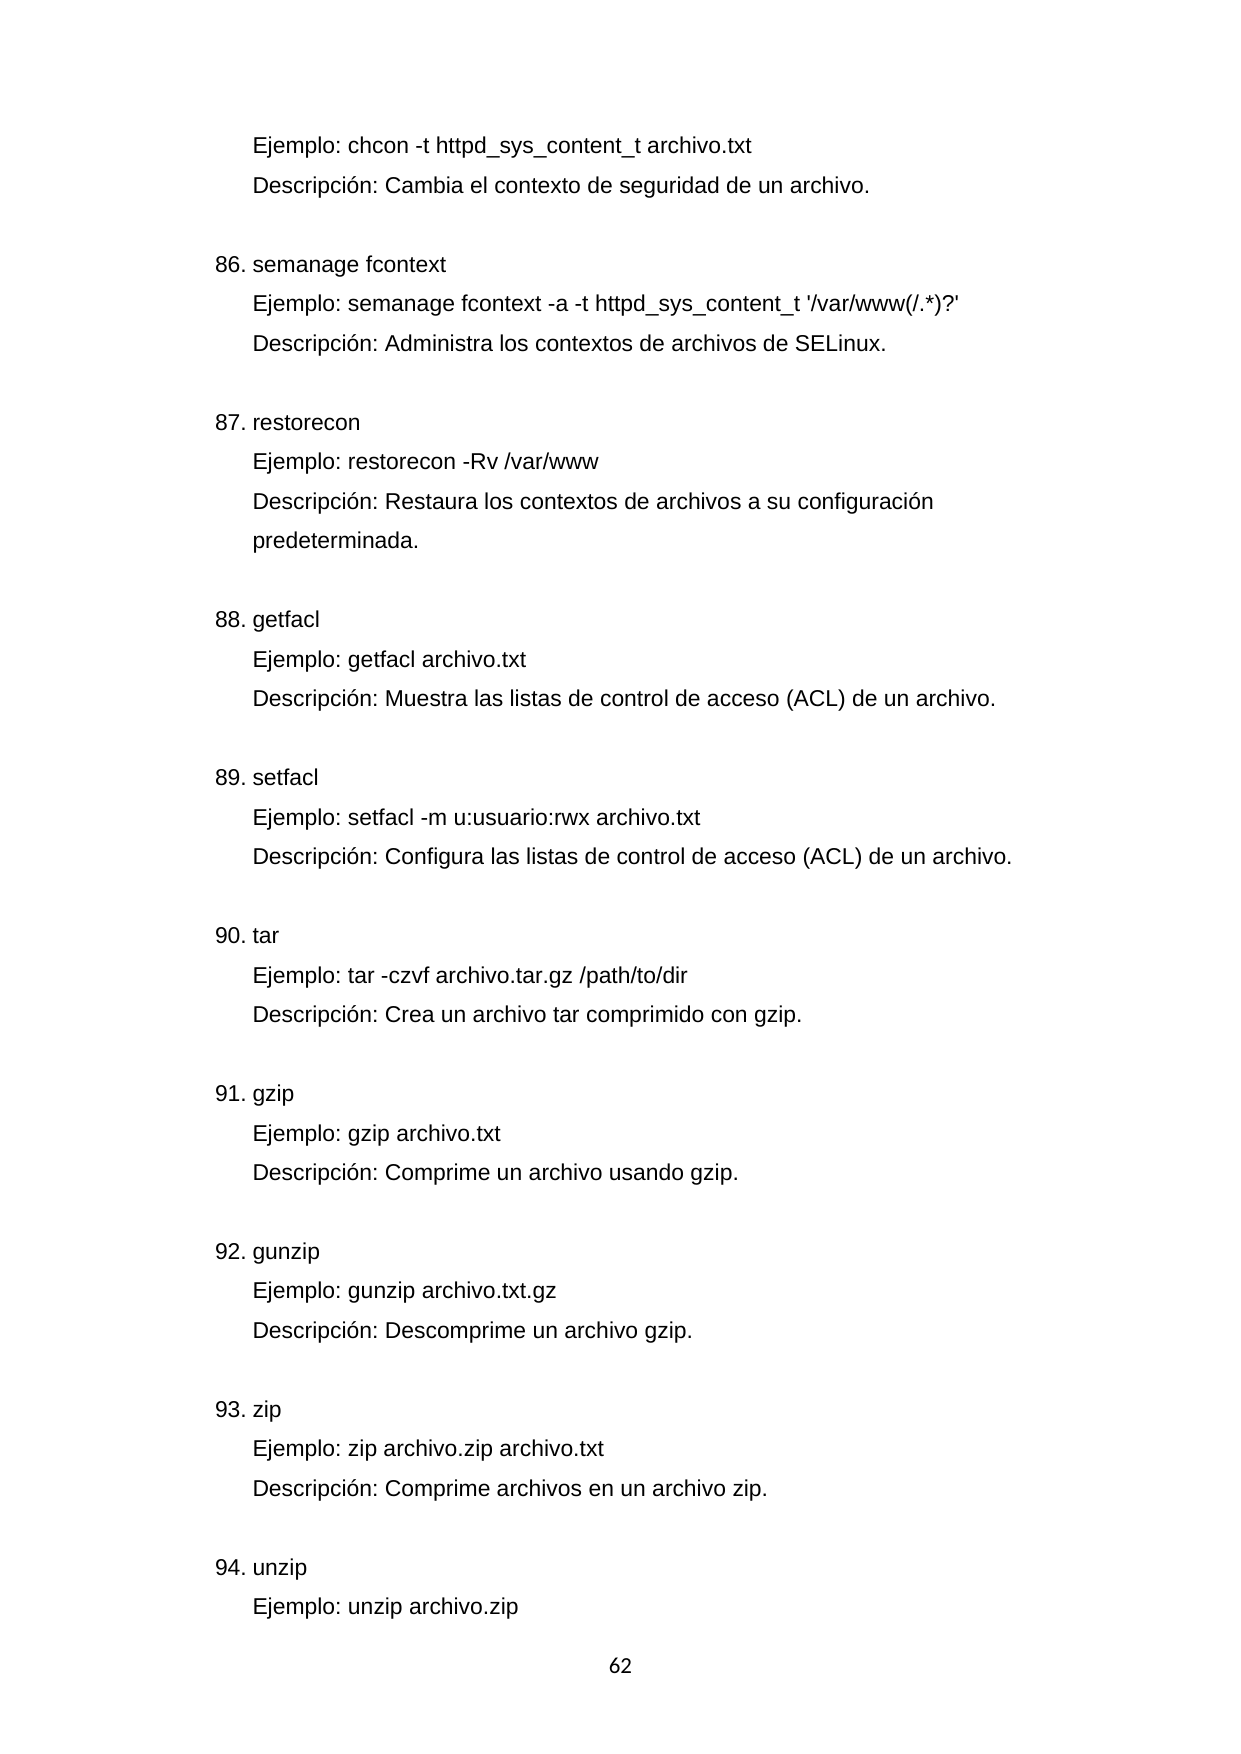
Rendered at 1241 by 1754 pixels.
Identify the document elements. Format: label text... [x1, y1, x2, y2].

list semanage fcontext Ejemplo: semanage fcontext -a -t httpd_sys_content_t '/var/www(/.*)?' Descripción: Administra los contextos de archivos de SELinux. [215, 251, 1063, 396]
list restorecon Ejemplo: restorecon -Rv /var/www Descripción: Restaura los contextos de archivos a su configuración predeterminada. [215, 409, 1063, 593]
list setfacl Ejemplo: setfacl -m u:usuario:rwx archivo.txt Descripción: Configura las listas de control de acceso (ACL) de un archivo. [215, 764, 1063, 909]
list zip Ejemplo: zip archivo.zip archivo.txt Descripción: Comprime archivos en un archivo zip. [215, 1396, 1063, 1541]
list unzip Ejemplo: unzip archivo.zip [215, 1554, 1063, 1619]
list getfacl Ejemplo: getfacl archivo.txt Descripción: Muestra las listas de control de acceso (ACL) de un archivo. [215, 606, 1063, 751]
list chcon Ejemplo: chcon -t httpd_sys_content_t archivo.txt Descripción: Cambia el contexto de seguridad de un archivo. [215, 132, 1063, 238]
list gunzip Ejemplo: gunzip archivo.txt.gz Descripción: Descomprime un archivo gzip. [215, 1238, 1063, 1383]
list tar Ejemplo: tar -czvf archivo.tar.gz /path/to/dir Descripción: Crea un archivo tar comprimido con gzip. [215, 922, 1063, 1067]
list gzip Ejemplo: gzip archivo.txt Descripción: Comprime un archivo usando gzip. [215, 1080, 1063, 1225]
